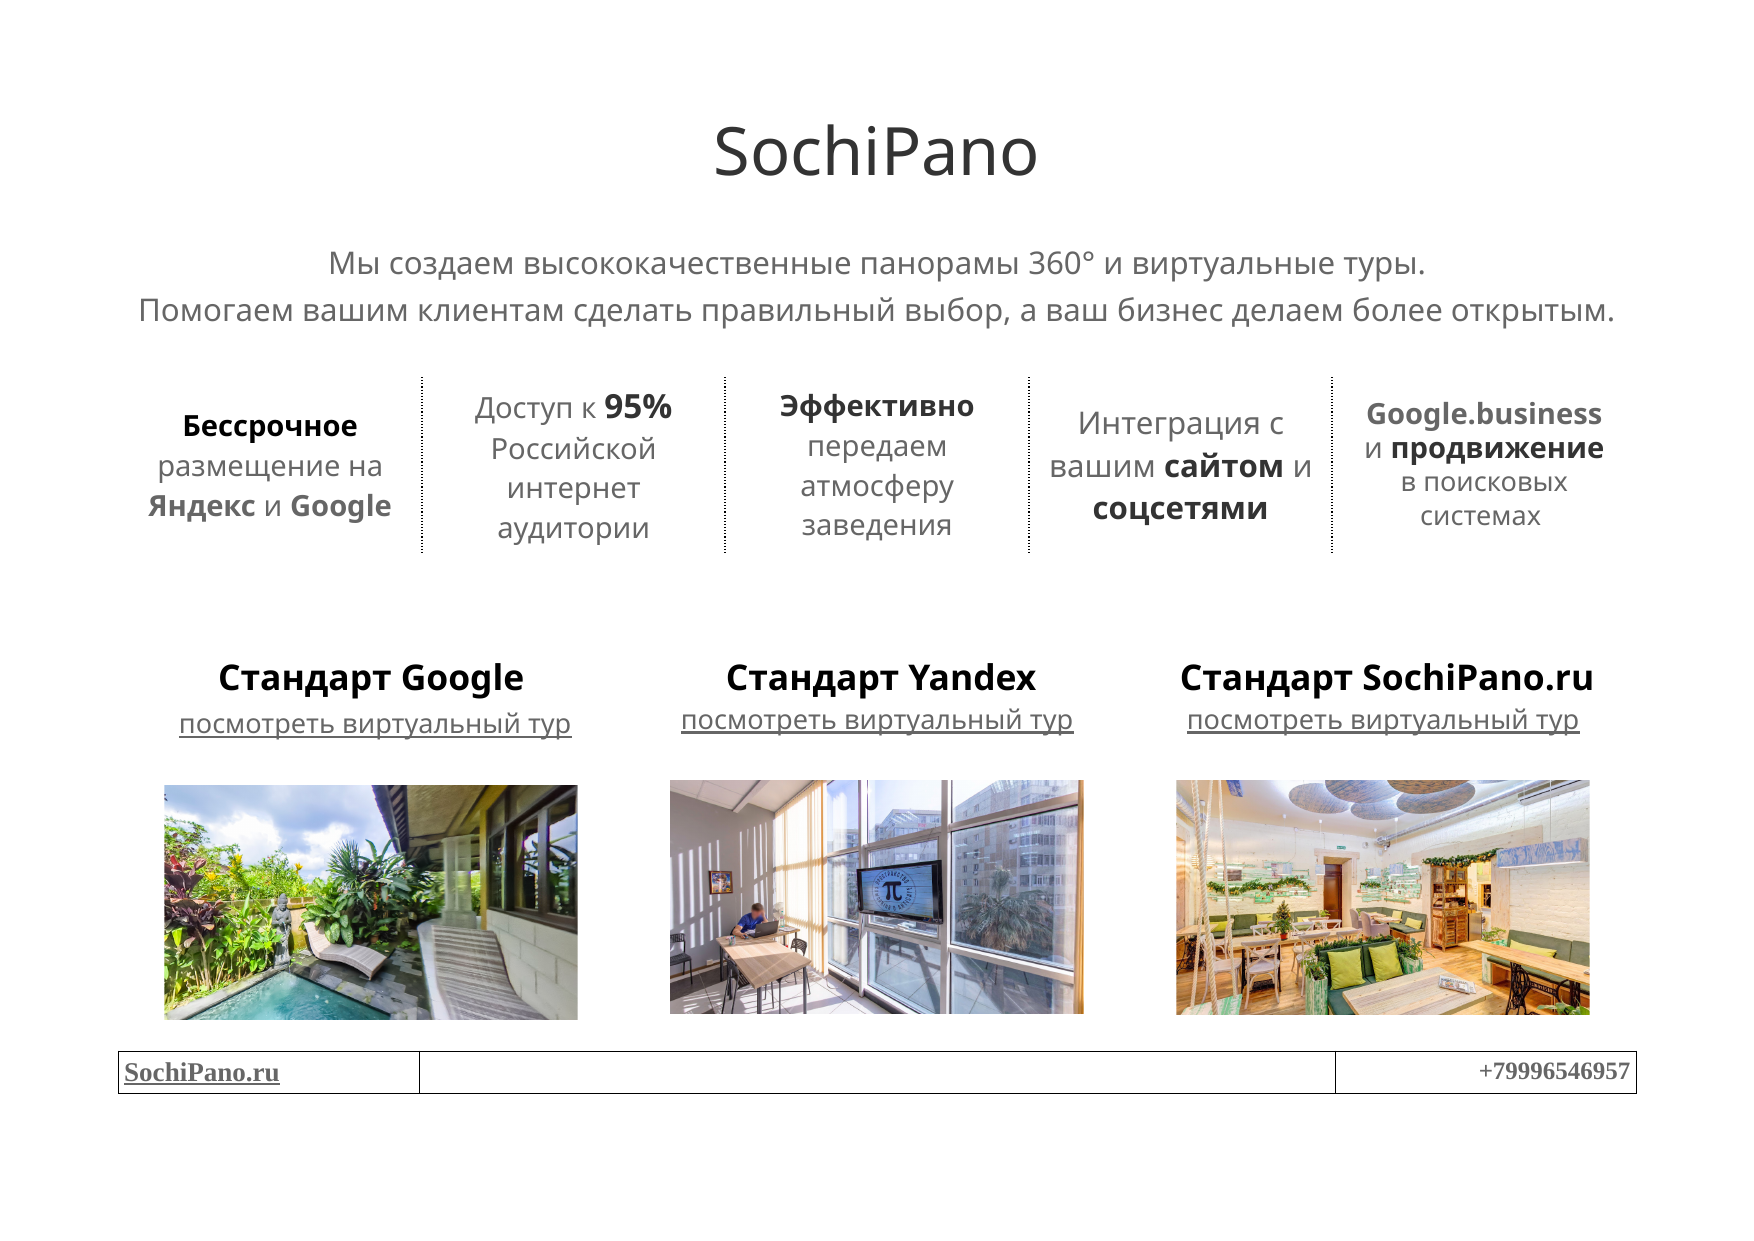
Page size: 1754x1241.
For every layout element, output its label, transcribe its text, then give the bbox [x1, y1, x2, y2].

table_header Интеграция с вашим сайтом и соцсетями [1029, 377, 1332, 553]
text Мы создаем высококачественные панорамы 360° и виртуальные туры. [118, 241, 1636, 283]
table_header Доступ к 95% Российской интернет аудитории [422, 377, 725, 553]
table_header Бессрочное размещение на Яндекс и Google [118, 377, 422, 553]
text SochiPano [118, 104, 1636, 195]
table_header Google.business и продвижение в поисковых системах [1332, 377, 1636, 553]
picture [670, 780, 1084, 1014]
text Помогаем вашим клиентам сделать правильный выбор, а ваш бизнес делаем более открытым. [118, 288, 1636, 330]
table_header Стандарт Google посмотреть виртуальный тур [118, 646, 624, 1025]
picture [164, 785, 578, 1020]
picture [1176, 780, 1590, 1015]
table_header Эффективно передаем атмосферу заведения [725, 377, 1029, 553]
table_header Стандарт Yandex посмотреть виртуальный тур [624, 646, 1130, 1025]
table_header Стандарт SochiPano.ru посмотреть виртуальный тур [1130, 646, 1636, 1025]
